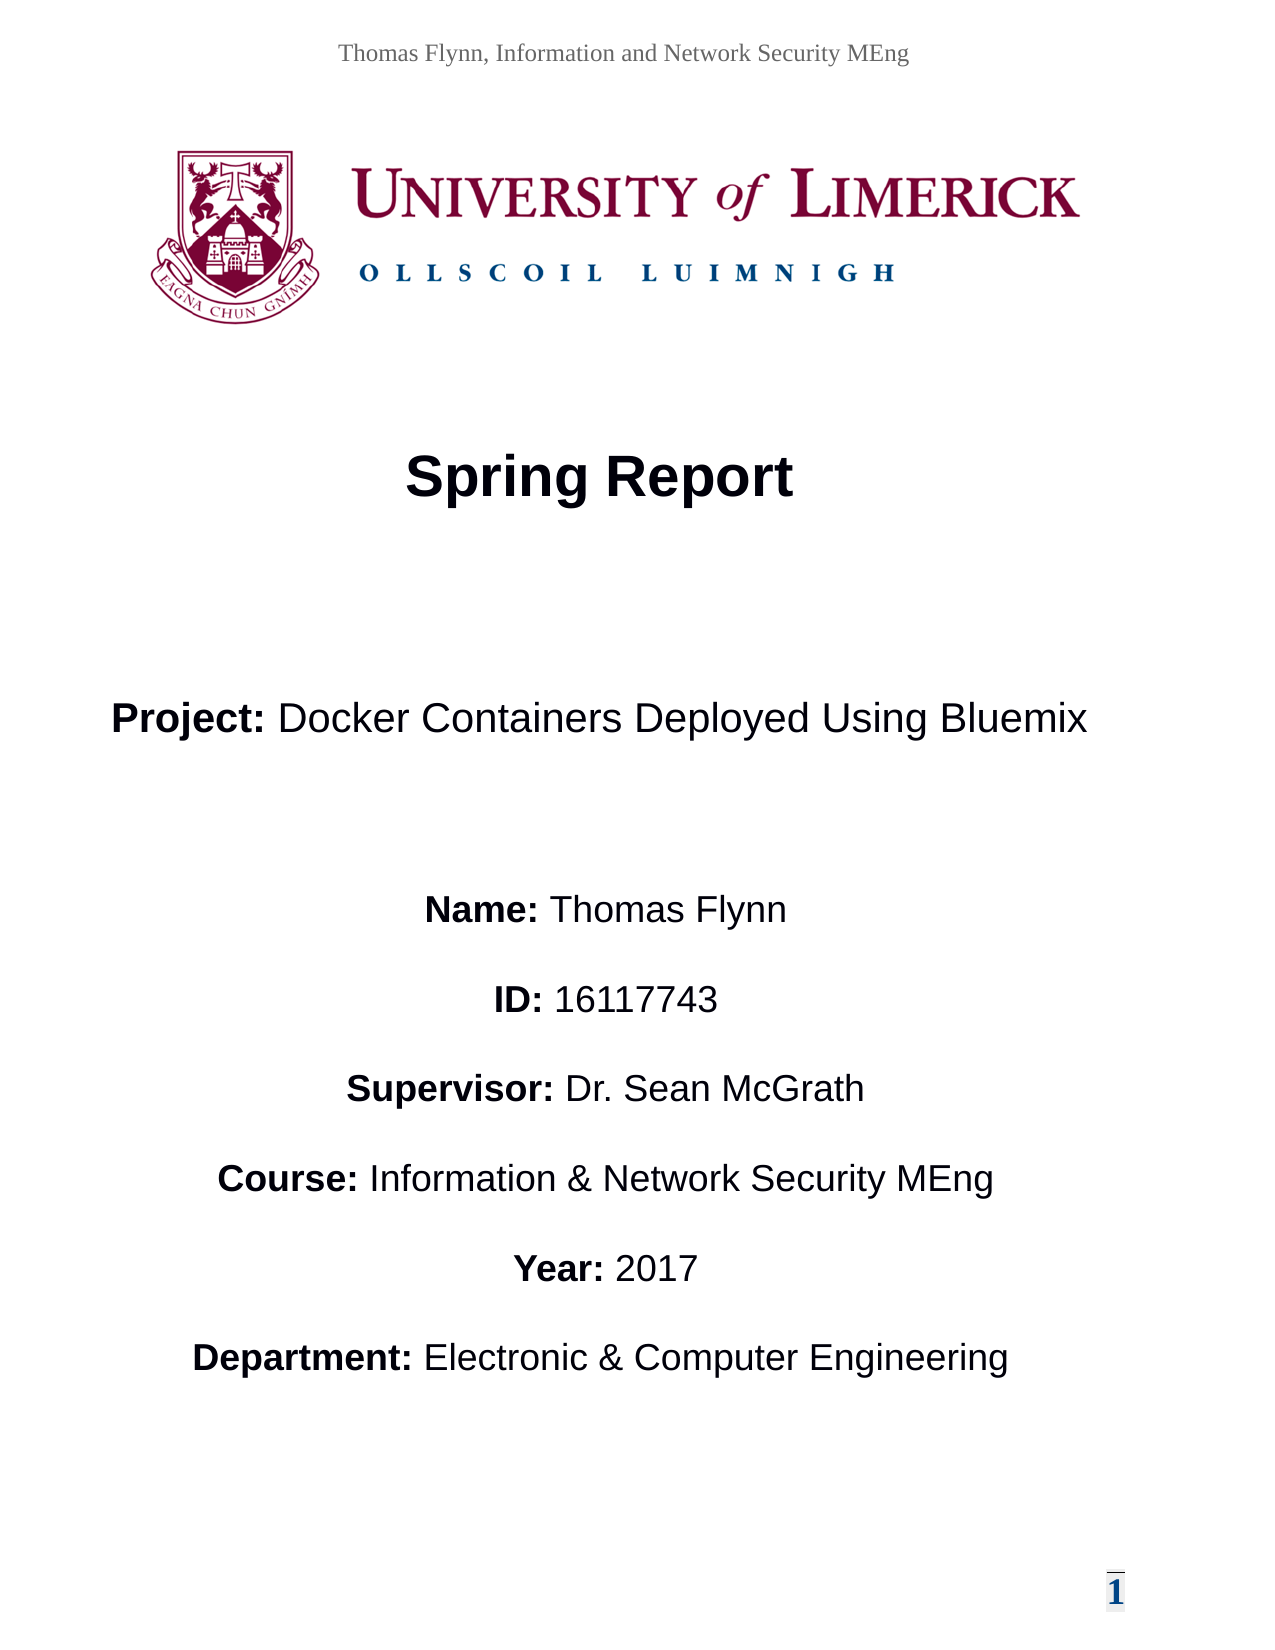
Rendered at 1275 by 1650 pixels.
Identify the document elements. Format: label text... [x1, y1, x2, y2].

title Year: 2017 [86, 1246, 1125, 1289]
title Department: Electronic & Computer Engineering [86, 1336, 1125, 1379]
title Supervisor: Dr. Sean McGrath [86, 1066, 1125, 1109]
title Course: Information & Network Security MEng [86, 1156, 1125, 1199]
picture [103, 90, 1130, 384]
title Name: Thomas Flynn [86, 887, 1125, 930]
title Project: Docker Containers Deployed Using Bluemix [74, 693, 1125, 741]
title ID: 16117743 [86, 977, 1125, 1020]
title Spring Report [74, 121, 1125, 509]
